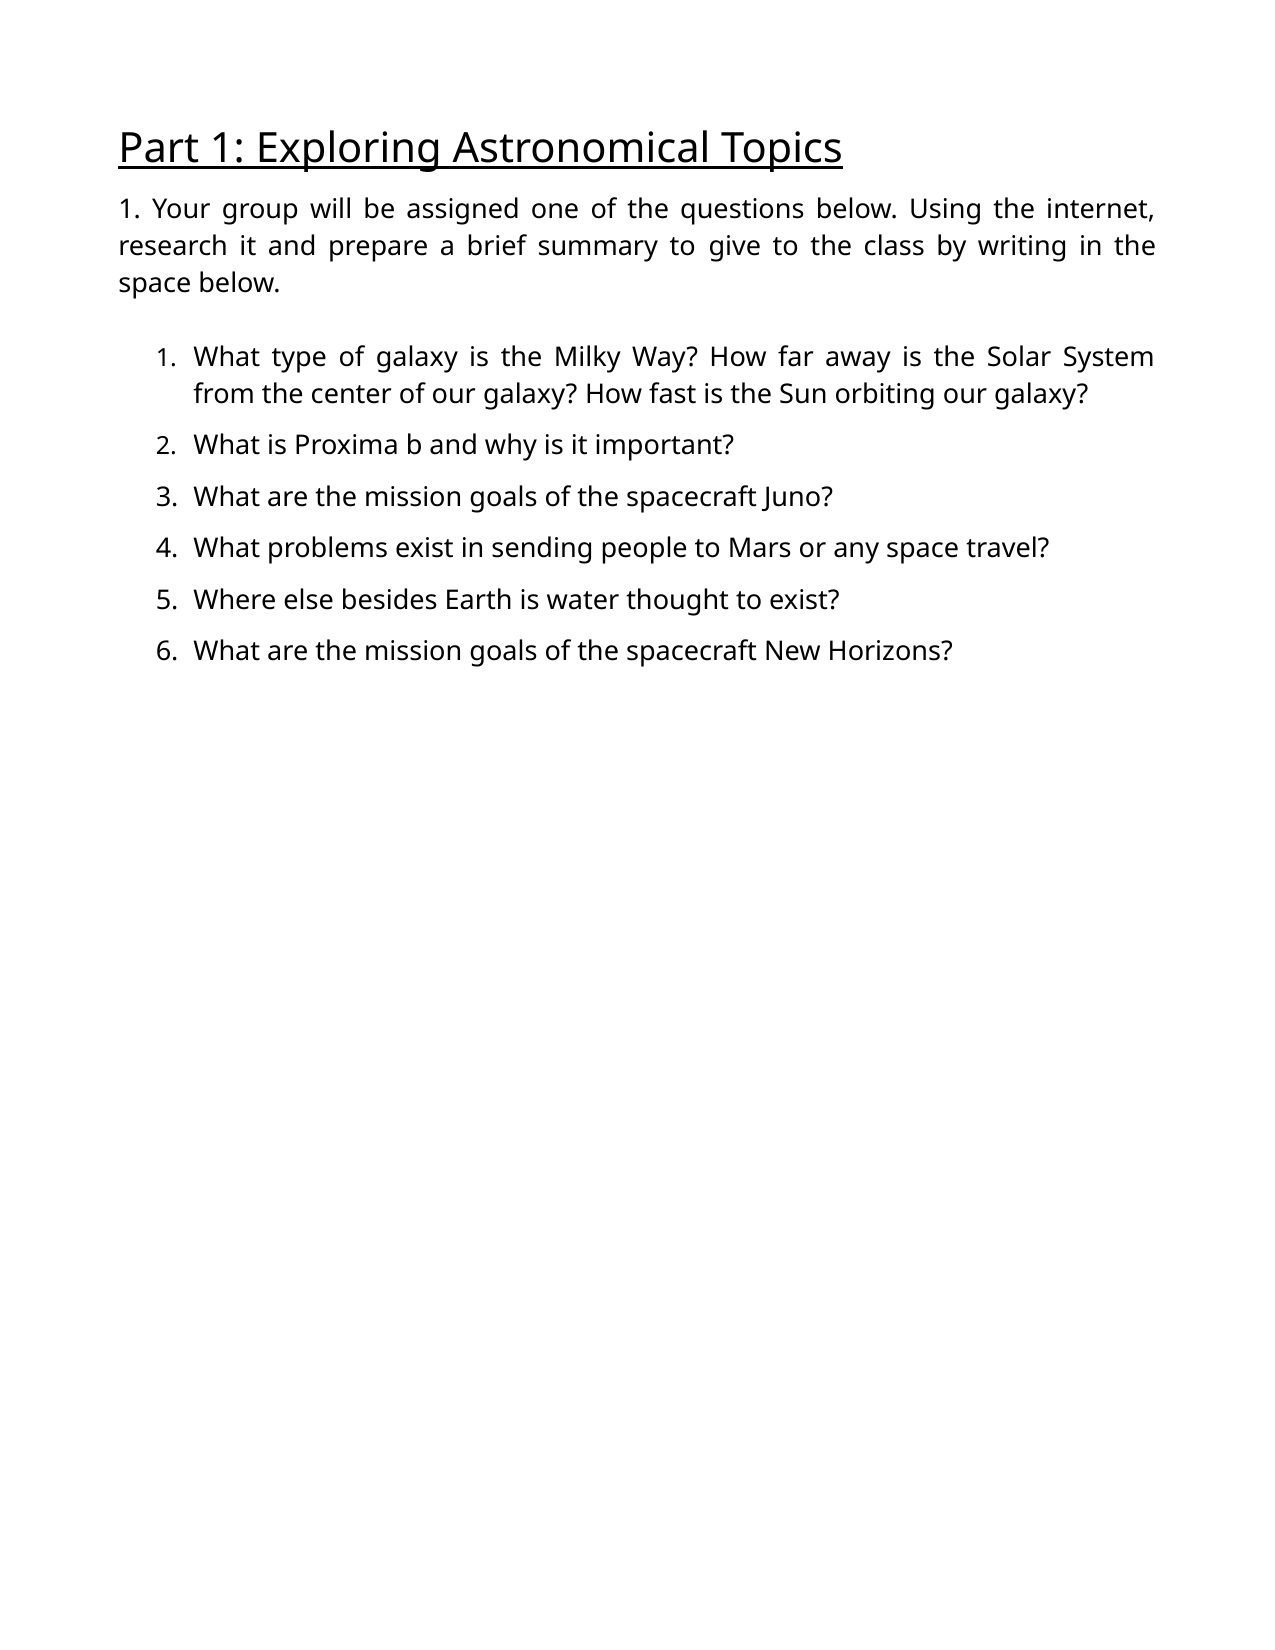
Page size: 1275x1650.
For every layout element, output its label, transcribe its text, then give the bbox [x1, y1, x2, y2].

list Where else besides Earth is water thought to exist? [156, 580, 1157, 617]
list What are the mission goals of the spacecraft Juno? [156, 477, 1157, 514]
list What is Proxima b and why is it important? [156, 426, 1157, 463]
list What problems exist in sending people to Mars or any space travel? [156, 529, 1157, 566]
list What type of galaxy is the Milky Way? How far away is the Solar System from the center of our galaxy? How fast is the Sun orbiting our galaxy? [156, 337, 1157, 411]
text 1. Your group will be assigned one of the questions below. Using the internet, research it and prepare a brief summary to give to the class by writing in the space below. [118, 190, 1157, 301]
list What are the mission goals of the spacecraft New Horizons? [156, 632, 1157, 668]
text Part 1: Exploring Astronomical Topics [118, 118, 1157, 175]
